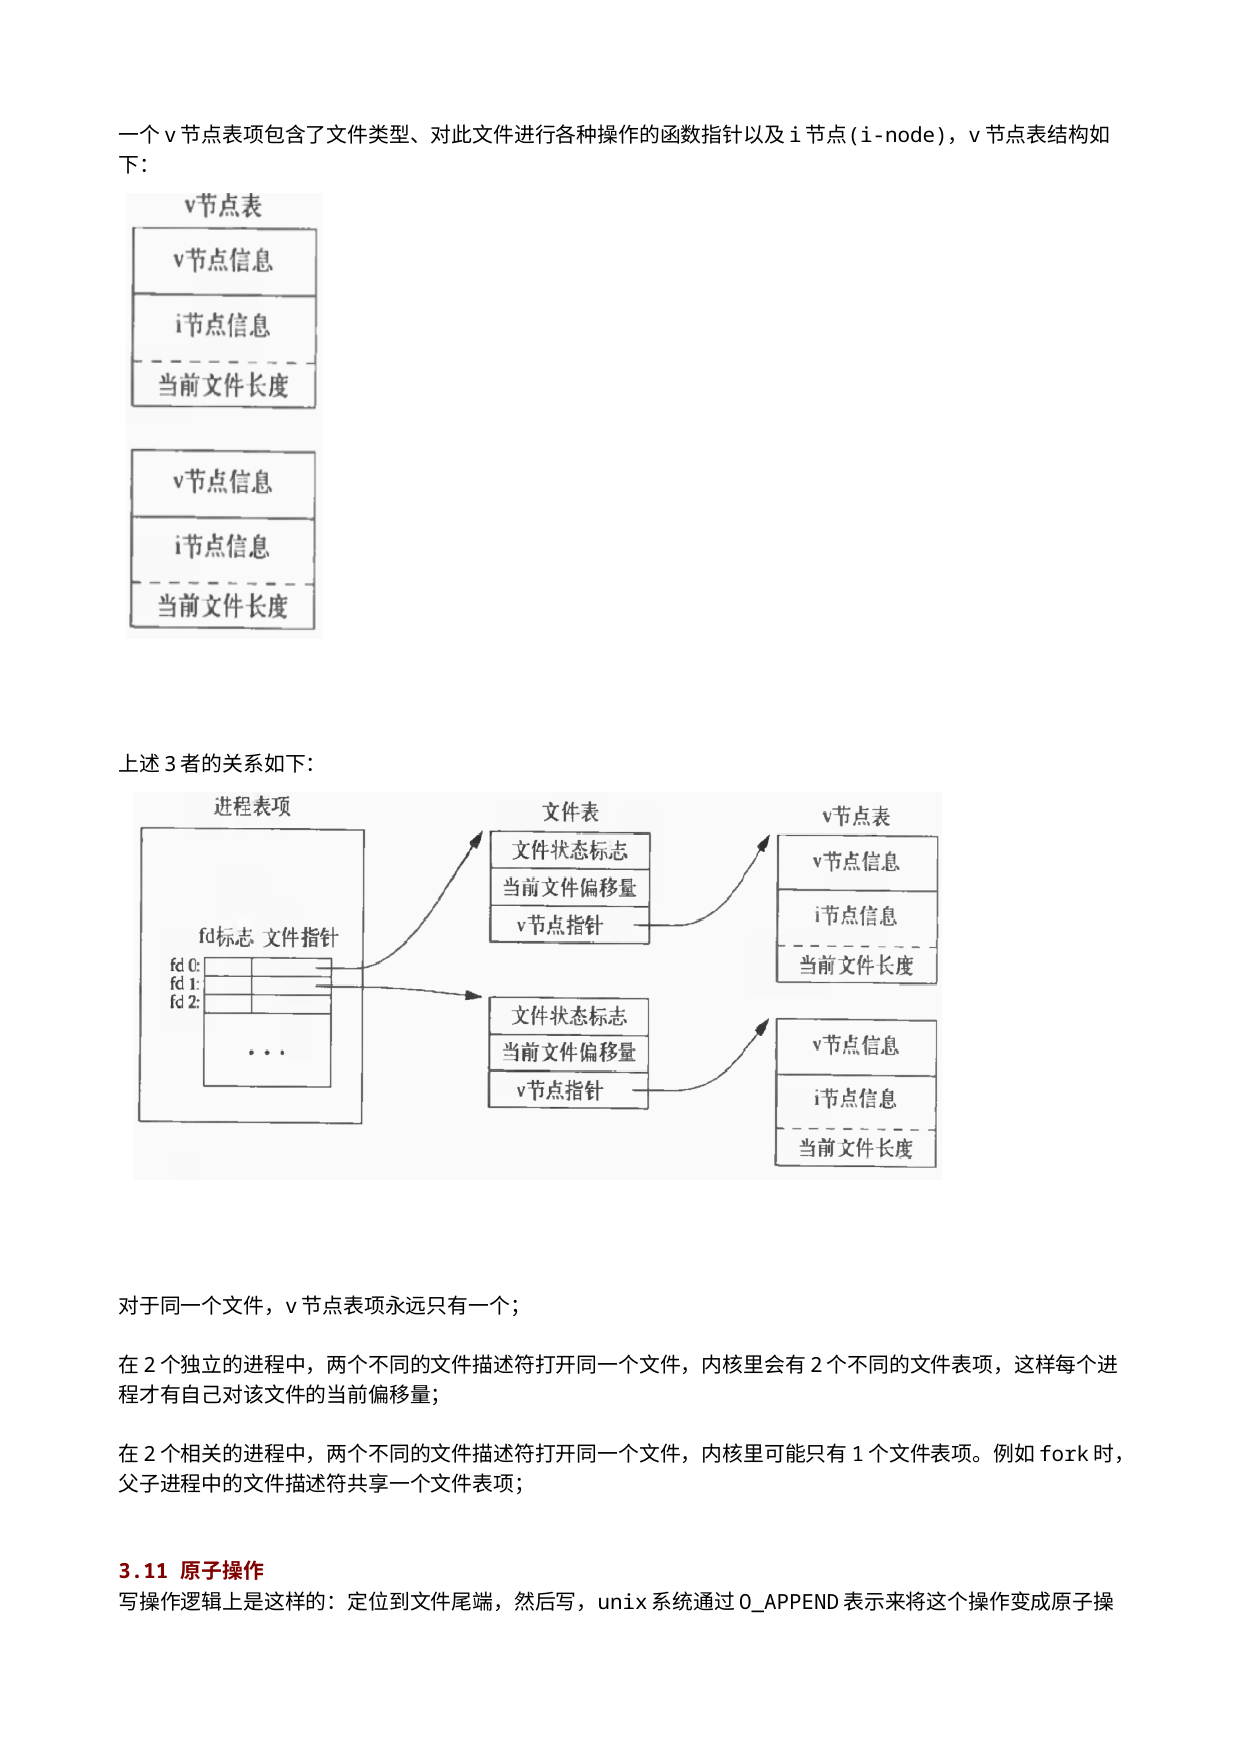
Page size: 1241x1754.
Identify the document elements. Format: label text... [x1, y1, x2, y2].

text 写操作逻辑上是这样的：定位到文件尾端，然后写，unix系统通过O_APPEND表示来将这个操作变成原子操 [118, 1585, 1122, 1615]
text 上述3者的关系如下： [118, 747, 1122, 778]
text 一个v节点表项包含了文件类型、对此文件进行各种操作的函数指针以及i节点(i-node)，v节点表结构如下： [118, 118, 1122, 179]
text 在2个独立的进程中，两个不同的文件描述符打开同一个文件，内核里会有2个不同的文件表项，这样每个进程才有自己对该文件的当前偏移量； [118, 1348, 1122, 1409]
text 在2个相关的进程中，两个不同的文件描述符打开同一个文件，内核里可能只有1个文件表项。例如fork时，父子进程中的文件描述符共享一个文件表项； [118, 1437, 1122, 1498]
picture [133, 792, 943, 1180]
text 3.11 原子操作 [118, 1555, 1122, 1585]
text 对于同一个文件，v节点表项永远只有一个； [118, 1289, 1122, 1320]
picture [125, 193, 324, 639]
